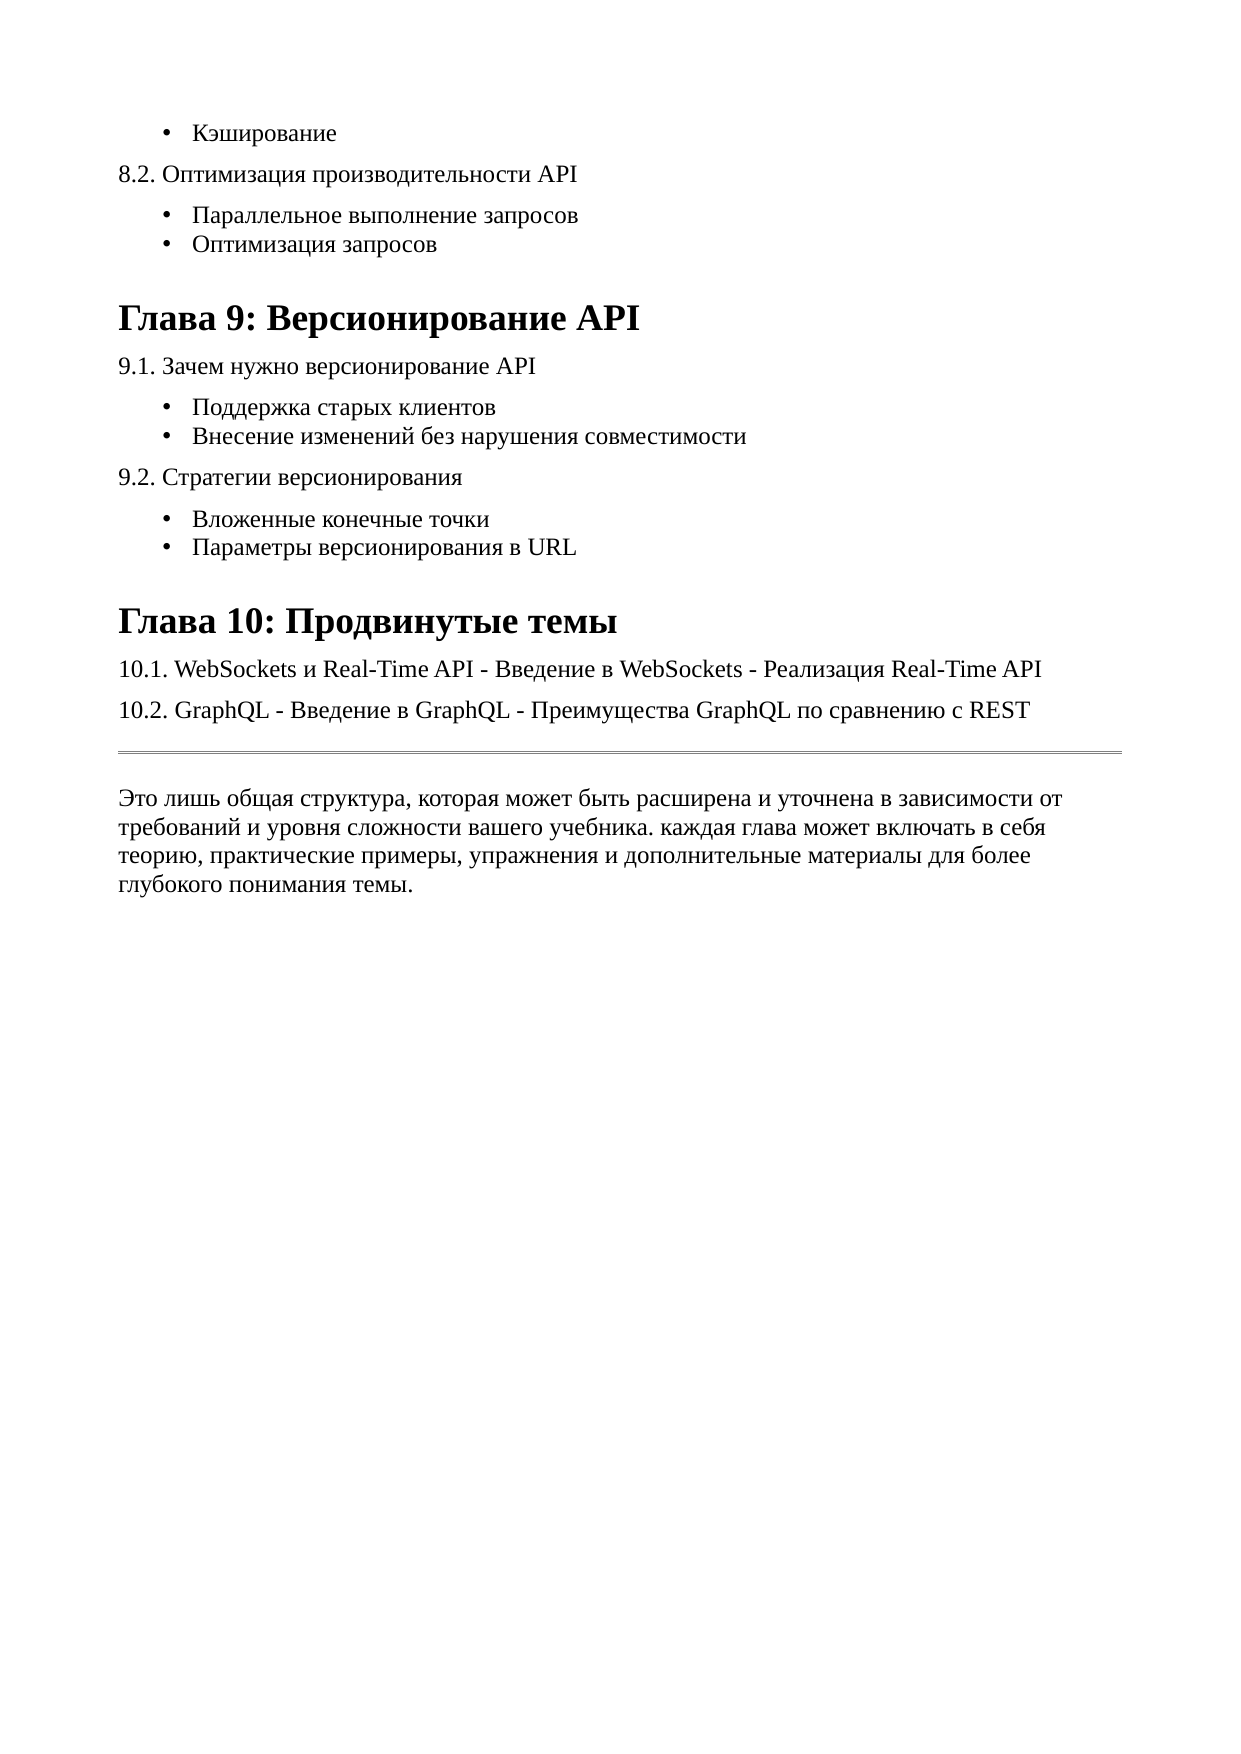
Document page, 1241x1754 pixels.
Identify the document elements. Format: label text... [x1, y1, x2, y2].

text Это лишь общая структура, которая может быть расширена и уточнена в зависимости от требований и уровня сложности вашего учебника. каждая глава может включать в себя теорию, практические примеры, упражнения и дополнительные материалы для более глубокого понимания темы. [118, 783, 1122, 898]
list Параллельное выполнение запросов [162, 201, 1122, 229]
text 9.1. Зачем нужно версионирование API [118, 351, 1122, 380]
list Внесение изменений без нарушения совместимости [162, 421, 1122, 450]
list Кэширование [162, 118, 1122, 147]
text 10.1. WebSockets и Real-Time API - Введение в WebSockets - Реализация Real-Time API [118, 654, 1122, 683]
text 10.2. GraphQL - Введение в GraphQL - Преимущества GraphQL по сравнению с REST [118, 696, 1122, 724]
list Вложенные конечные точки [162, 504, 1122, 532]
text 9.2. Стратегии версионирования [118, 462, 1122, 491]
list Поддержка старых клиентов [162, 392, 1122, 421]
subtitle Глава 9: Версионирование API [118, 296, 1122, 339]
list Оптимизация запросов [162, 229, 1122, 258]
list Параметры версионирования в URL [162, 532, 1122, 561]
text 8.2. Оптимизация производительности API [118, 159, 1122, 188]
subtitle Глава 10: Продвинутые темы [118, 599, 1122, 642]
